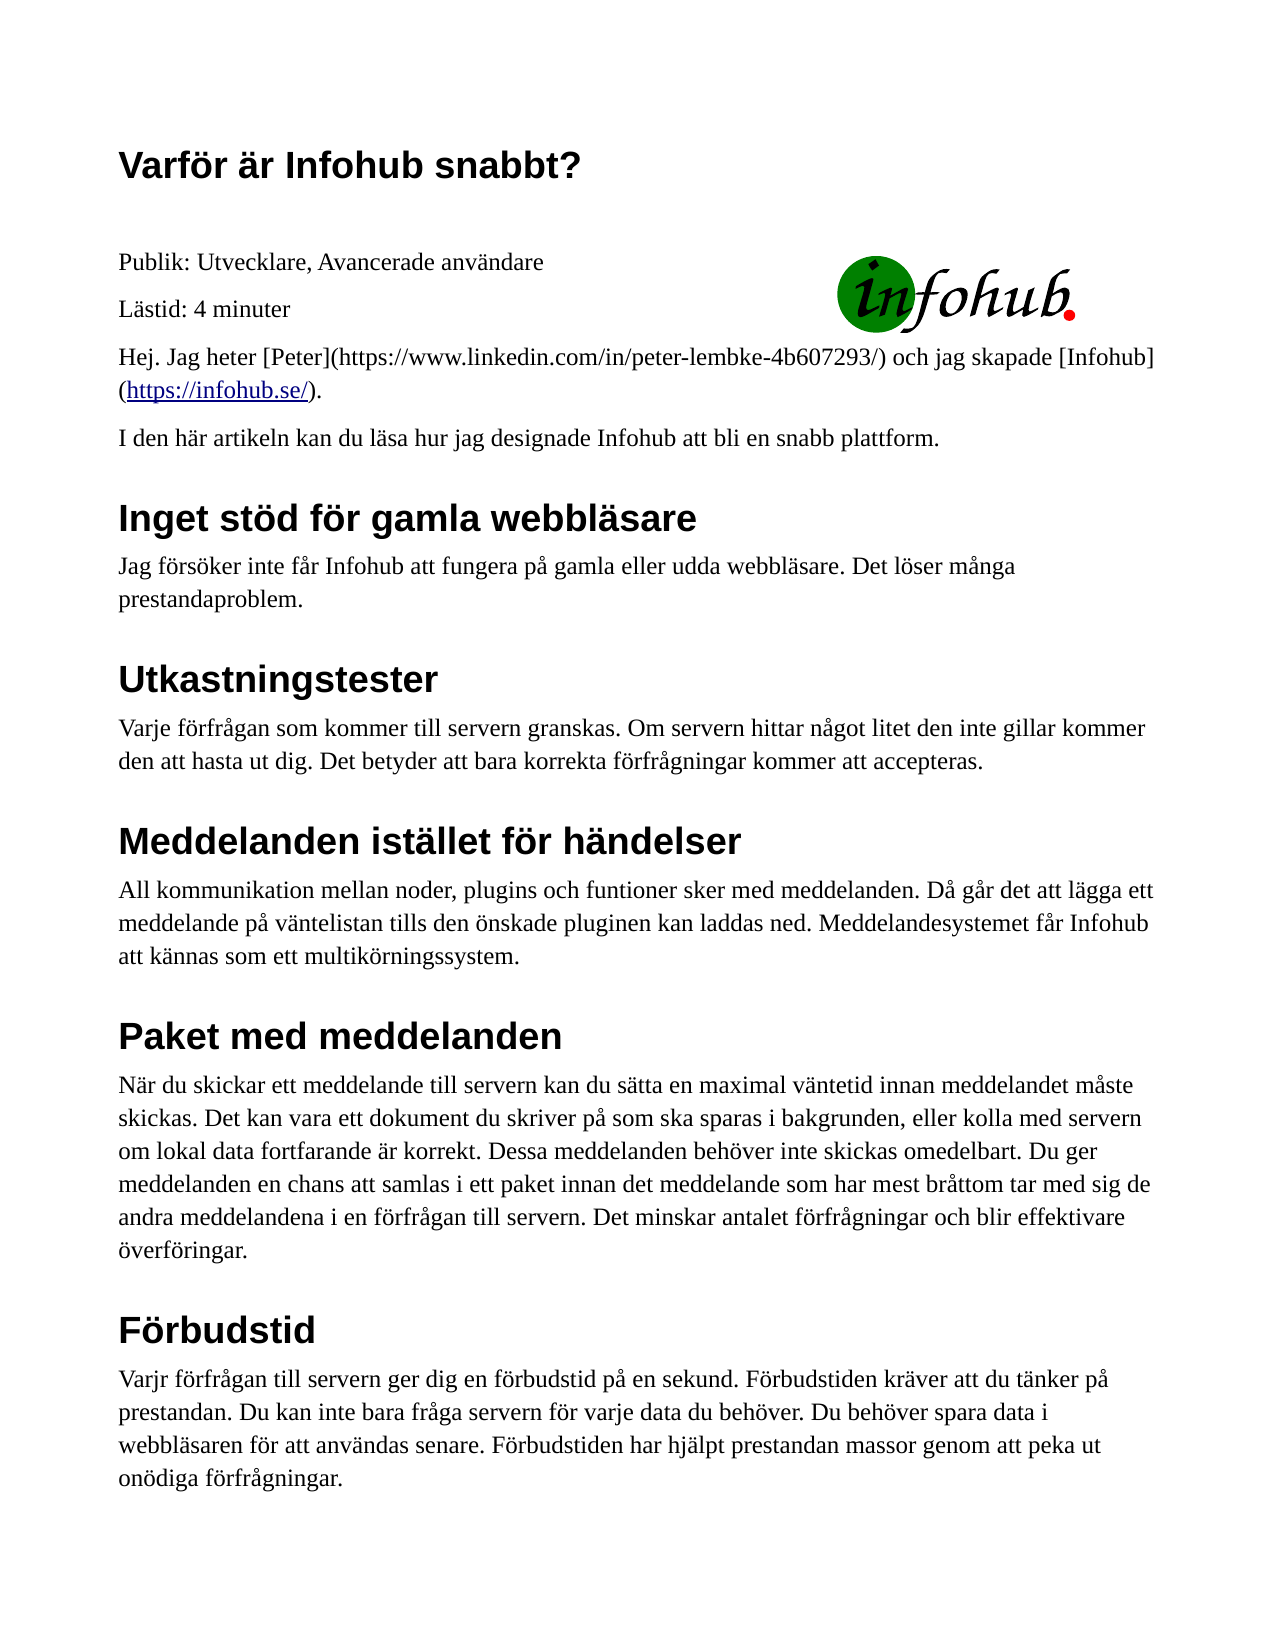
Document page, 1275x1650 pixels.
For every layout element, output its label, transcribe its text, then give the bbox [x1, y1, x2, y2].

text Varjr förfrågan till servern ger dig en förbudstid på en sekund. Förbudstiden kräver att du tänker på prestandan. Du kan inte bara fråga servern för varje data du behöver. Du behöver spara data i webbläsaren för att användas senare. Förbudstiden har hjälpt prestandan massor genom att peka ut onödiga förfrågningar. [118, 1364, 1157, 1491]
text Publik: Utvecklare, Avancerade användare [118, 247, 1157, 276]
subtitle Förbudstid [118, 1307, 1157, 1351]
subtitle Varför är Infohub snabbt? [118, 143, 1157, 187]
subtitle Meddelanden istället för händelser [118, 819, 1157, 862]
subtitle Inget stöd för gamla webbläsare [118, 495, 1157, 539]
text All kommunikation mellan noder, plugins och funtioner sker med meddelanden. Då går det att lägga ett meddelande på väntelistan tills den önskade pluginen kan laddas ned. Meddelandesystemet får Infohub att kännas som ett multikörningssystem. [118, 875, 1157, 970]
text Jag försöker inte får Infohub att fungera på gamla eller udda webbläsare. Det löser många prestandaproblem. [118, 551, 1157, 613]
text Varje förfrågan som kommer till servern granskas. Om servern hittar något litet den inte gillar kommer den att hasta ut dig. Det betyder att bara korrekta förfrågningar kommer att accepteras. [118, 713, 1157, 775]
text Lästid: 4 minuter [118, 294, 849, 323]
text Hej. Jag heter [Peter](https://www.linkedin.com/in/peter-lembke-4b607293/) och jag skapade [Infohub](https://infohub.se/). [118, 342, 1157, 404]
subtitle Utkastningstester [118, 657, 1157, 701]
text [921, 294, 1157, 323]
text I den här artikeln kan du läsa hur jag designade Infohub att bli en snabb plattform. [118, 423, 1157, 451]
text [904, 295, 923, 323]
subtitle Paket med meddelanden [118, 1014, 1157, 1057]
text När du skickar ett meddelande till servern kan du sätta en maximal väntetid innan meddelandet måste skickas. Det kan vara ett dokument du skriver på som ska sparas i bakgrunden, eller kolla med servern om lokal data fortfarande är korrekt. Dessa meddelanden behöver inte skickas omedelbart. Du ger meddelanden en chans att samlas i ett paket innan det meddelande som har mest bråttom tar med sig de andra meddelandena i en förfrågan till servern. Det minskar antalet förfrågningar och blir effektivare överföringar. [118, 1070, 1157, 1264]
